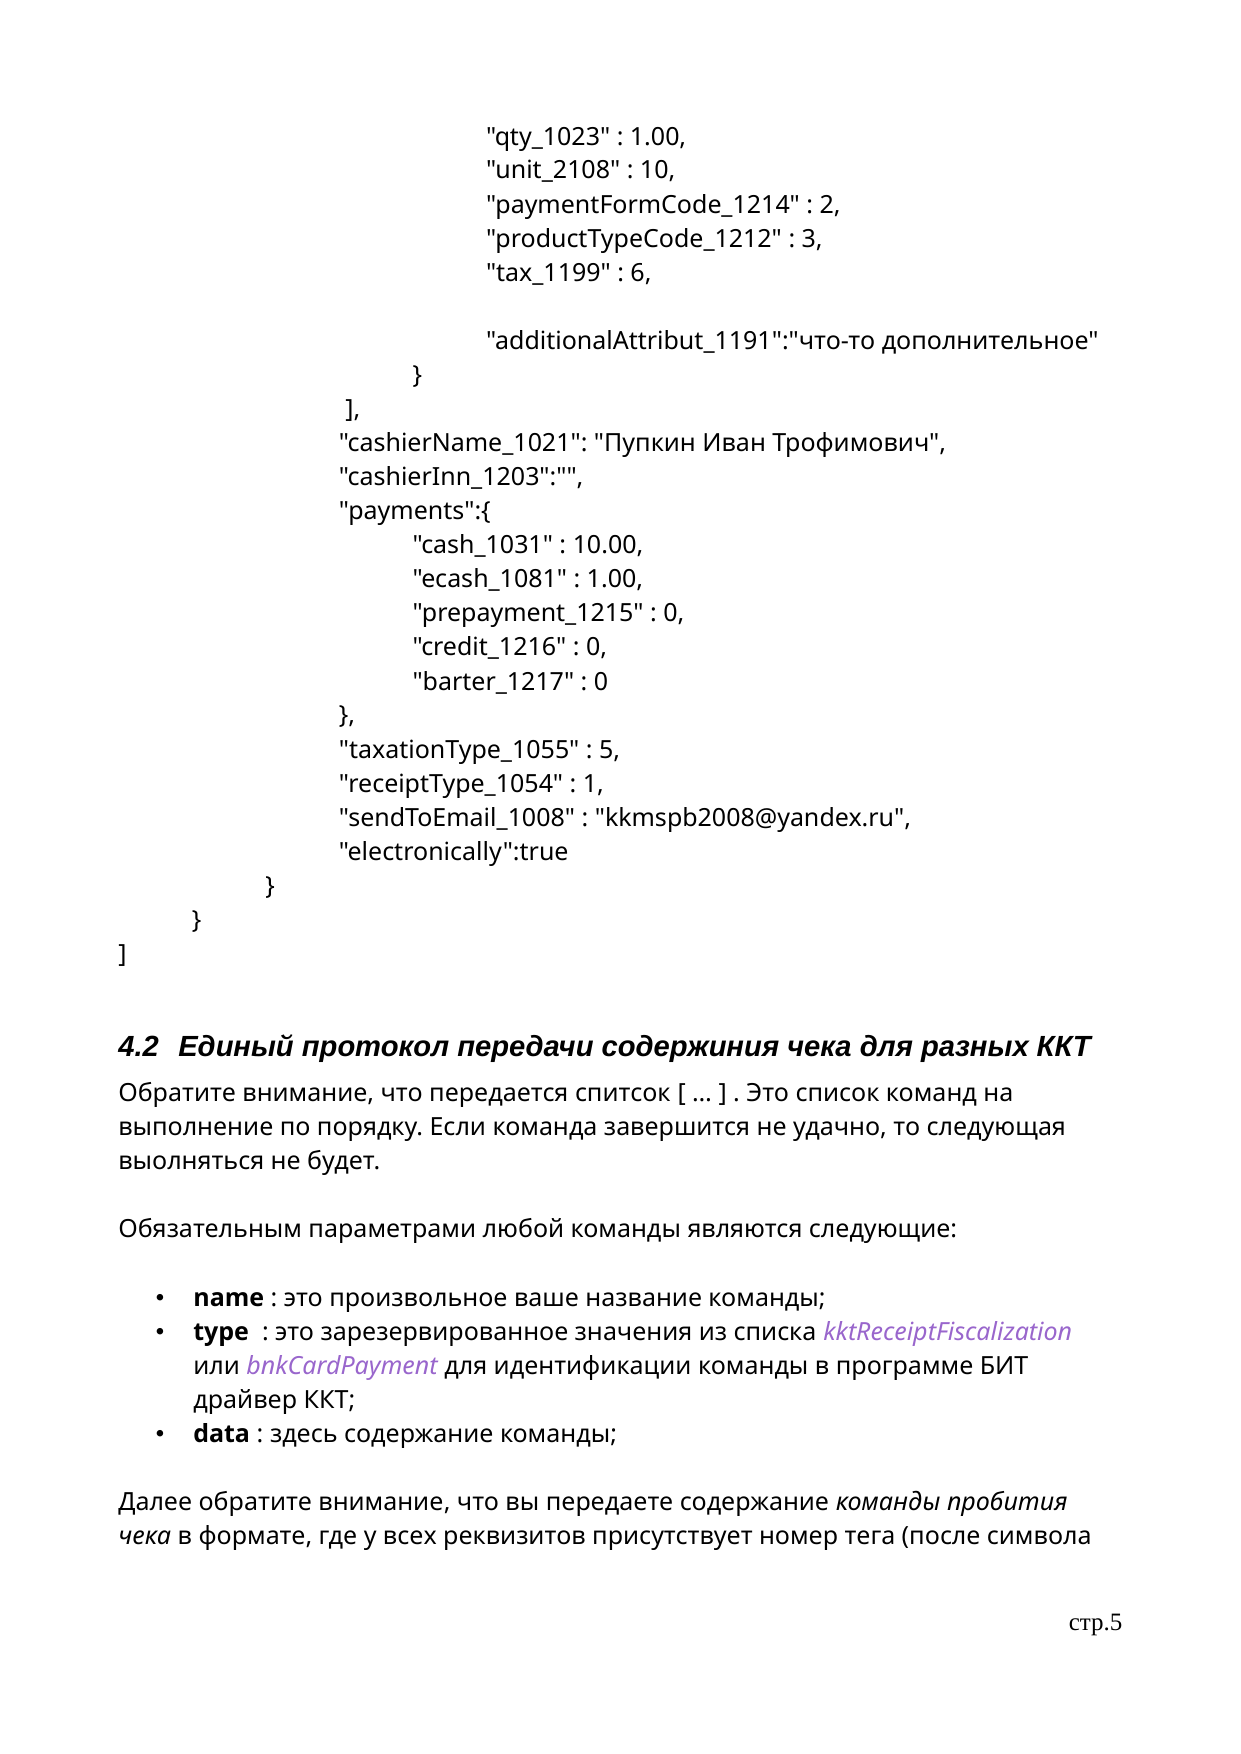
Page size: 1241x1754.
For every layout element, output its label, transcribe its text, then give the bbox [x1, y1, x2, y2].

text "payments":{ [118, 493, 1122, 527]
list type : это зарезервированное значения из списка kktReceiptFiscalization или bnkCardPayment для идентификации команды в программе БИТ драйвер ККТ; [156, 1313, 1122, 1415]
text "taxationType_1055" : 5, [118, 731, 1122, 765]
text "cash_1031" : 10.00, [118, 527, 1122, 561]
text "ecash_1081" : 1.00, [118, 561, 1122, 595]
list data : здесь содержание команды; [156, 1415, 1122, 1449]
list name : это произвольное ваше название команды; [156, 1279, 1122, 1313]
text Обязательным параметрами любой команды являются следующие: [118, 1211, 1122, 1245]
text Далее обратите внимание, что вы передаете содержание команды пробития чека в формате, где у всех реквизитов присутствует номер тега (после символа [118, 1483, 1122, 1552]
text "prepayment_1215" : 0, [118, 595, 1122, 629]
text "barter_1217" : 0 [118, 663, 1122, 697]
subtitle Единый протокол передачи содержиния чека для разных ККТ [118, 1029, 1122, 1062]
text "electronically":true [118, 833, 1122, 867]
text "credit_1216" : 0, [118, 629, 1122, 663]
text } [118, 867, 1122, 902]
text "cashierName_1021": "Пупкин Иван Трофимович", [118, 425, 1122, 459]
text } [118, 357, 1122, 391]
text "sendToEmail_1008" : "kkmspb2008@yandex.ru", [118, 799, 1122, 833]
text "paymentFormCode_1214" : 2, [118, 186, 1122, 220]
text Обратите внимание, что передается спитсок [ … ] . Это список команд на выполнение по порядку. Если команда завершится не удачно, то следующая выолняться не будет. [118, 1075, 1122, 1177]
text } [118, 902, 1122, 936]
text }, [118, 697, 1122, 731]
text ], [118, 391, 1122, 425]
text "cashierInn_1203":"", [118, 459, 1122, 493]
text "receiptType_1054" : 1, [118, 765, 1122, 799]
text ] [118, 936, 1122, 970]
text "tax_1199" : 6, [118, 254, 1122, 288]
text "productTypeCode_1212" : 3, [118, 220, 1122, 254]
text "additionalAttribut_1191":"что-то дополнительное" [118, 322, 1122, 357]
text "unit_2108" : 10, [118, 152, 1122, 186]
text "qty_1023" : 1.00, [118, 118, 1122, 152]
